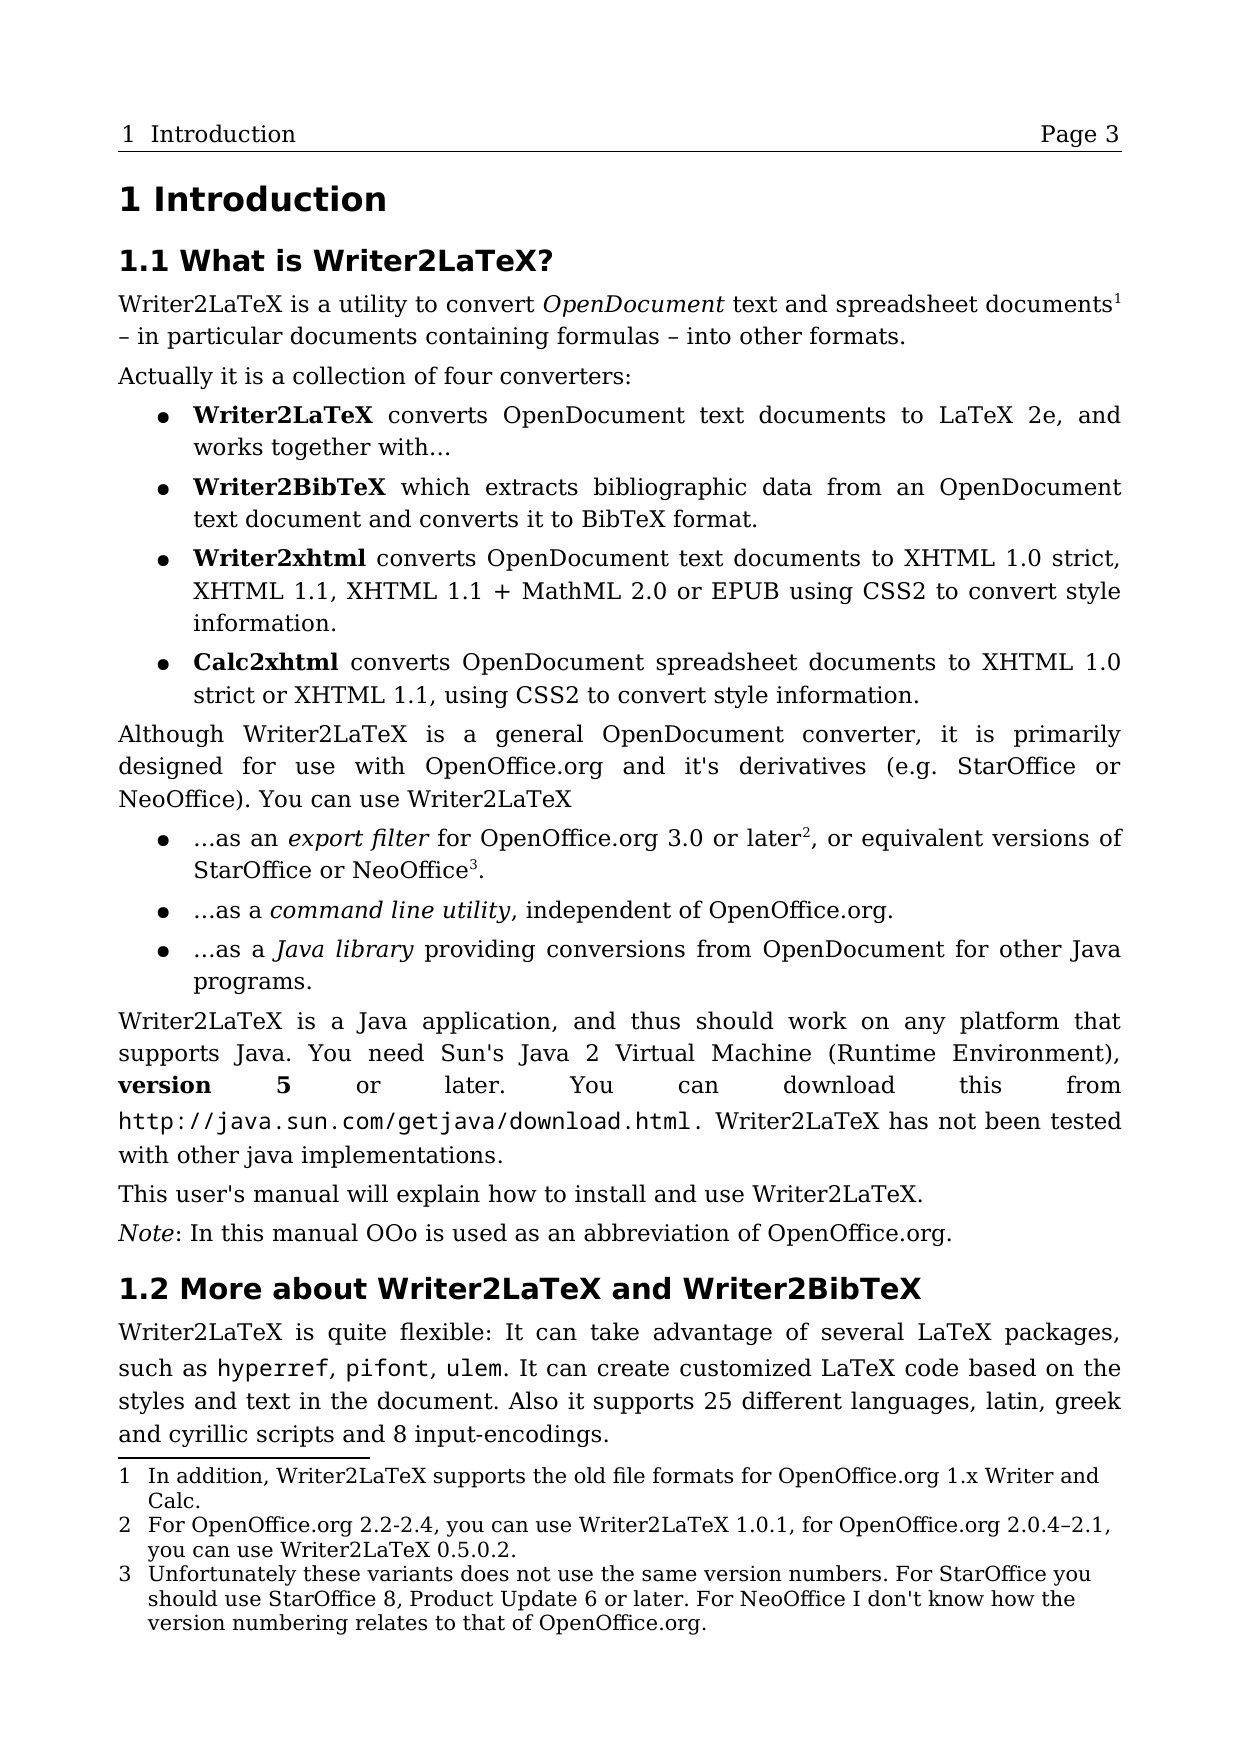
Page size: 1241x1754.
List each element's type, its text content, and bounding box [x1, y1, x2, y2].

list ...as an export filter for OpenOffice.org 3.0 or later, or equivalent versions of StarOffice or NeoOffice. [156, 825, 1122, 884]
list Unfortunately these variants does not use the same version numbers. For StarOffice you should use StarOffice 8, Product Update 6 or later. For NeoOffice I don't know how the version numbering relates to that of OpenOffice.org. [118, 1562, 1122, 1636]
list Writer2BibTeX which extracts bibliographic data from an OpenDocument text document and converts it to BibTeX format. [156, 474, 1122, 533]
list Calc2xhtml converts OpenDocument spreadsheet documents to XHTML 1.0 strict or XHTML 1.1, using CSS2 to convert style information. [156, 649, 1122, 708]
text In addition, Writer2LaTeX supports the old file formats for OpenOffice.org 1.x Writer and Calc. [118, 1464, 1122, 1513]
text Actually it is a collection of four converters: [118, 363, 1122, 389]
text Writer2LaTeX is a utility to convert OpenDocument text and spreadsheet documents – in particular documents containing formulas – into other formats. [118, 291, 1122, 350]
subtitle What is Writer2LaTeX? [118, 244, 1122, 278]
list For OpenOffice.org 2.2-2.4, you can use Writer2LaTeX 1.0.1, for OpenOffice.org 2.0.4–2.1, you can use Writer2LaTeX 0.5.0.2. [118, 1513, 1122, 1562]
list ...as a Java library providing conversions from OpenDocument for other Java programs. [156, 936, 1122, 995]
list ...as a command line utility, independent of OpenOffice.org. [156, 897, 1122, 923]
text Writer2LaTeX is a Java application, and thus should work on any platform that supports Java. You need Sun's Java 2 Virtual Machine (Runtime Environment), version 5 or later. You can download this from http://java.sun.com/getjava/download.html. Writer2LaTeX has not been tested with other java implementations. [118, 1008, 1122, 1169]
text Although Writer2LaTeX is a general OpenDocument converter, it is primarily designed for use with OpenOffice.org and it's derivatives (e.g. StarOffice or NeoOffice). You can use Writer2LaTeX [118, 721, 1122, 812]
text Writer2LaTeX is quite flexible: It can take advantage of several LaTeX packages, such as hyperref, pifont, ulem. It can create customized LaTeX code based on the styles and text in the document. Also it supports 25 different languages, latin, greek and cyrillic scripts and 8 input-encodings. [118, 1319, 1122, 1448]
subtitle Introduction [118, 181, 1122, 219]
subtitle More about Writer2LaTeX and Writer2BibTeX [118, 1272, 1122, 1306]
text This user's manual will explain how to install and use Writer2LaTeX. [118, 1181, 1122, 1208]
text Note: In this manual OOo is used as an abbreviation of OpenOffice.org. [118, 1220, 1122, 1247]
list Writer2xhtml converts OpenDocument text documents to XHTML 1.0 strict, XHTML 1.1, XHTML 1.1 + MathML 2.0 or EPUB using CSS2 to convert style information. [156, 545, 1122, 637]
list Writer2LaTeX converts OpenDocument text documents to LaTeX 2e, and works together with... [156, 402, 1122, 461]
